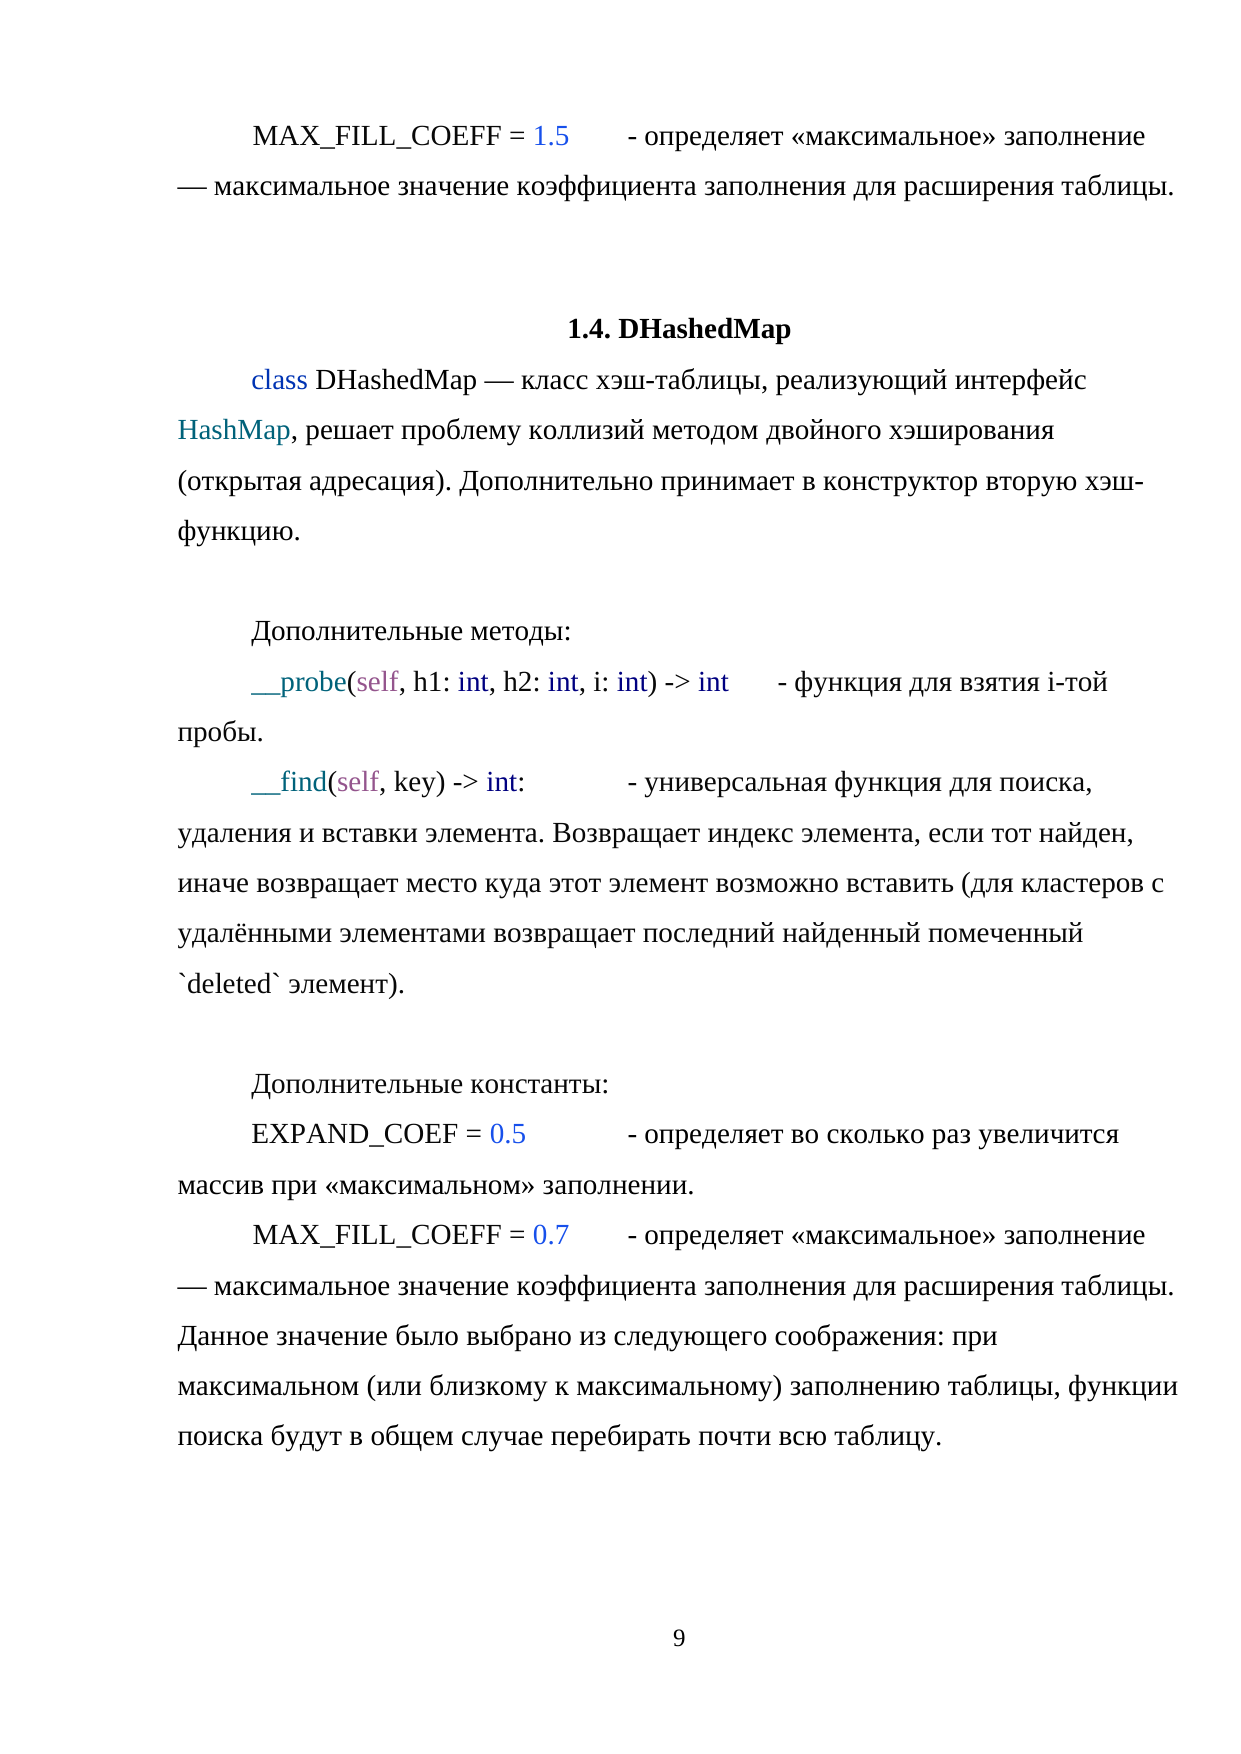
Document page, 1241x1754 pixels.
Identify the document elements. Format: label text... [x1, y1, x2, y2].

text Дополнительные методы: [177, 613, 1181, 647]
text Дополнительные константы: [177, 1066, 1181, 1100]
text MAX_FILL_COEFF = 1.5 - определяет «максимальное» заполнение — максимальное значение коэффициента заполнения для расширения таблицы. [177, 118, 1181, 202]
text __find(self, key) -> int: - универсальная функция для поиска, удаления и вставки элемента. Возвращает индекс элемента, если тот найден, иначе возвращает место куда этот элемент возможно вставить (для кластеров с удалёнными элементами возвращает последний найденный помеченный `deleted` элемент). [177, 764, 1181, 999]
text class DHashedMap — класс хэш-таблицы, реализующий интерфейс HashMap, решает проблему коллизий методом двойного хэширования (открытая адресация). Дополнительно принимает в конструктор вторую хэш-функцию. [177, 362, 1181, 546]
text EXPAND_COEF = 0.5 - определяет во сколько раз увеличится массив при «максимальном» заполнении. MAX_FILL_COEFF = 0.7 - определяет «максимальное» заполнение — максимальное значение коэффициента заполнения для расширения таблицы. Данное значение было выбрано из следующего соображения: при максимальном (или близкому к максимальному) заполнению таблицы, функции поиска будут в общем случае перебирать почти всю таблицу. [177, 1117, 1181, 1452]
text __probe(self, h1: int, h2: int, i: int) -> int - функция для взятия i-той пробы. [177, 664, 1181, 748]
text 1.4. DHashedMap [177, 312, 1181, 345]
